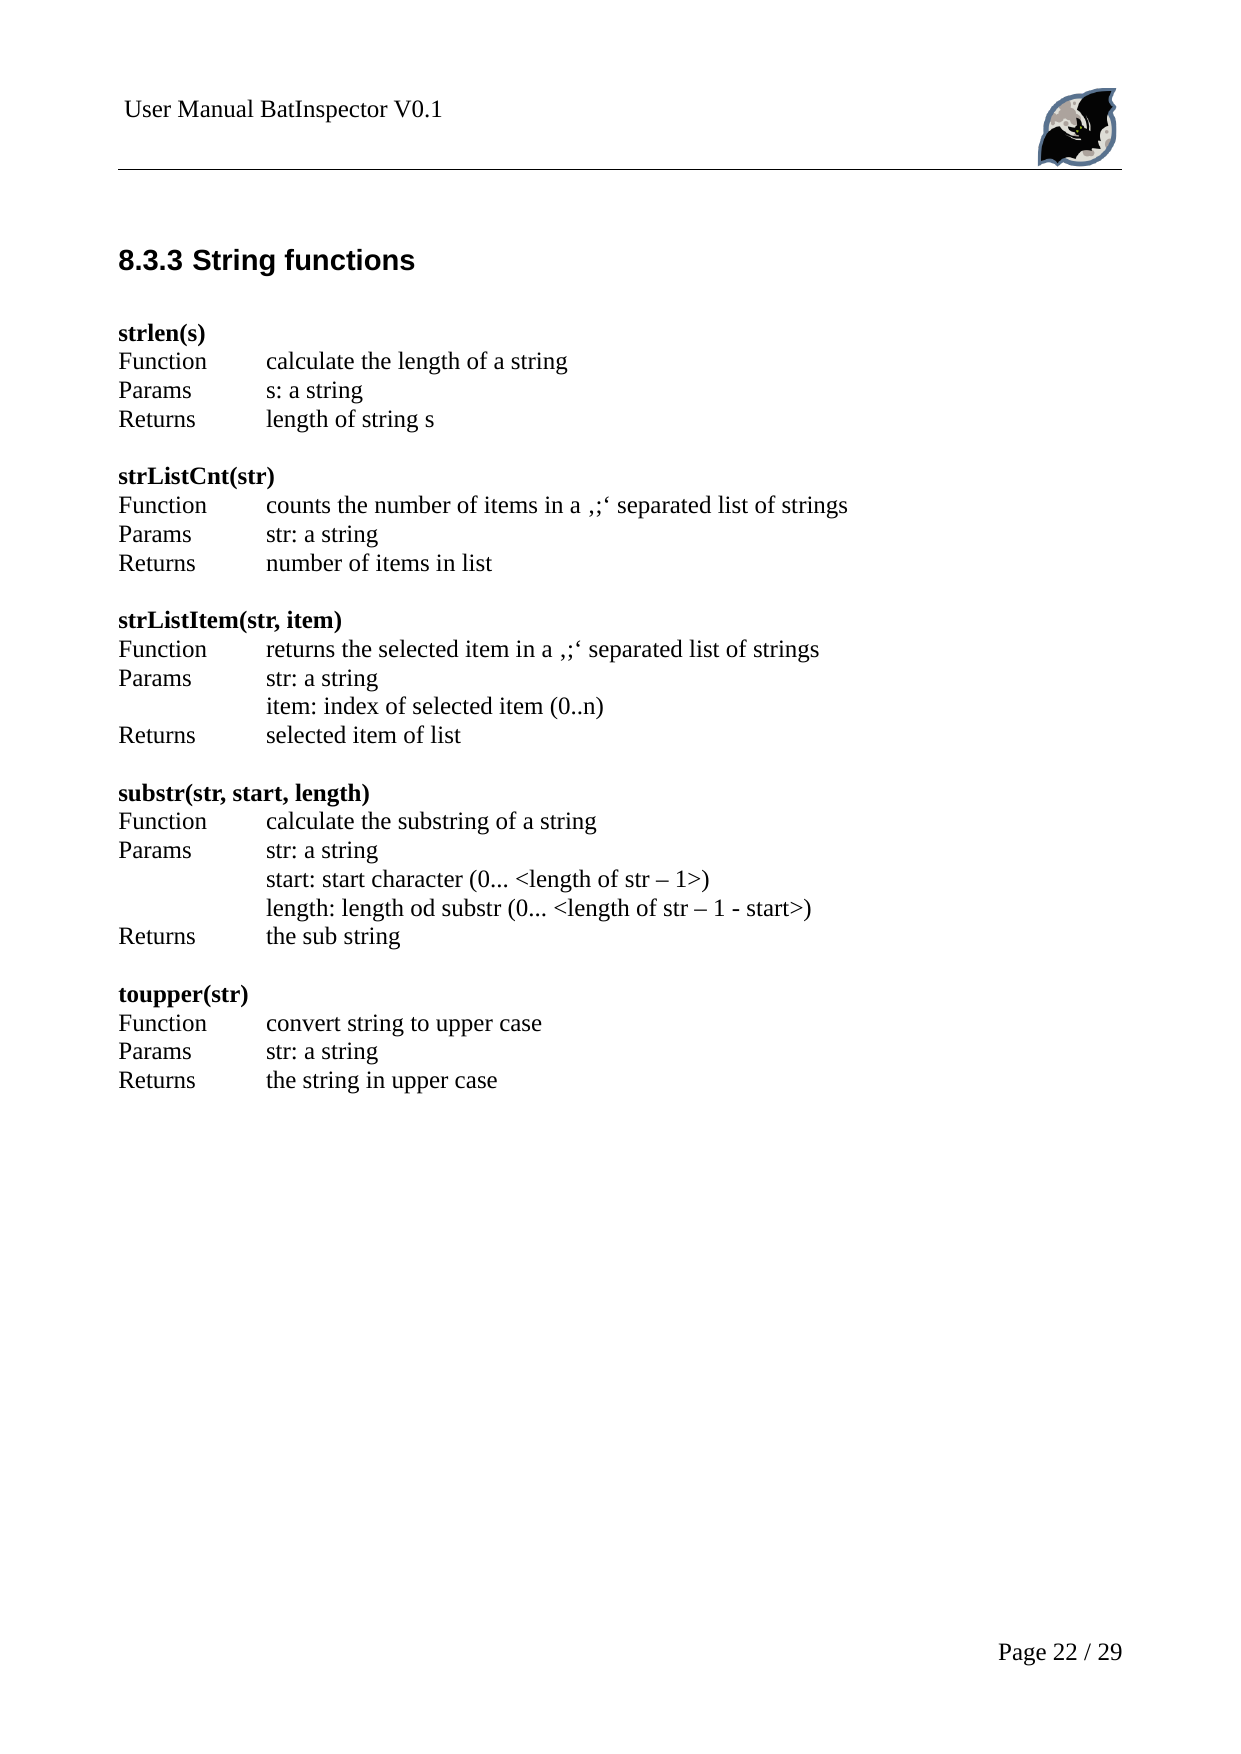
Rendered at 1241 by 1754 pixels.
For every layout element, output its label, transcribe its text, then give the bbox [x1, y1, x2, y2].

subtitle String functions [118, 243, 1122, 276]
text strListItem(str, item) [118, 605, 1122, 634]
text Returns length of string s [118, 404, 1122, 433]
text Function calculate the length of a string [118, 346, 1122, 375]
text strlen(s) [118, 318, 1122, 346]
text strListCnt(str) [118, 461, 1122, 490]
text Function returns the selected item in a ‚;‘ separated list of strings [118, 634, 1122, 663]
text Function convert string to upper case [118, 1008, 1122, 1036]
text toupper(str) [118, 979, 1122, 1008]
text Params str: a string item: index of selected item (0..n) Returns selected item of list [118, 663, 1122, 749]
text substr(str, start, length) [118, 778, 1122, 806]
text Params str: a string Returns number of items in list [118, 519, 1122, 576]
text Function counts the number of items in a ‚;‘ separated list of strings [118, 490, 1122, 519]
text Function calculate the substring of a string [118, 806, 1122, 835]
text Params s: a string [118, 375, 1122, 404]
text Params str: a string start: start character (0... <length of str – 1>) length: length od substr (0... <length of str – 1 - start>) [118, 835, 1122, 921]
text Returns the sub string [118, 921, 1122, 950]
text Params str: a string Returns the string in upper case [118, 1036, 1122, 1094]
picture [1037, 88, 1117, 167]
